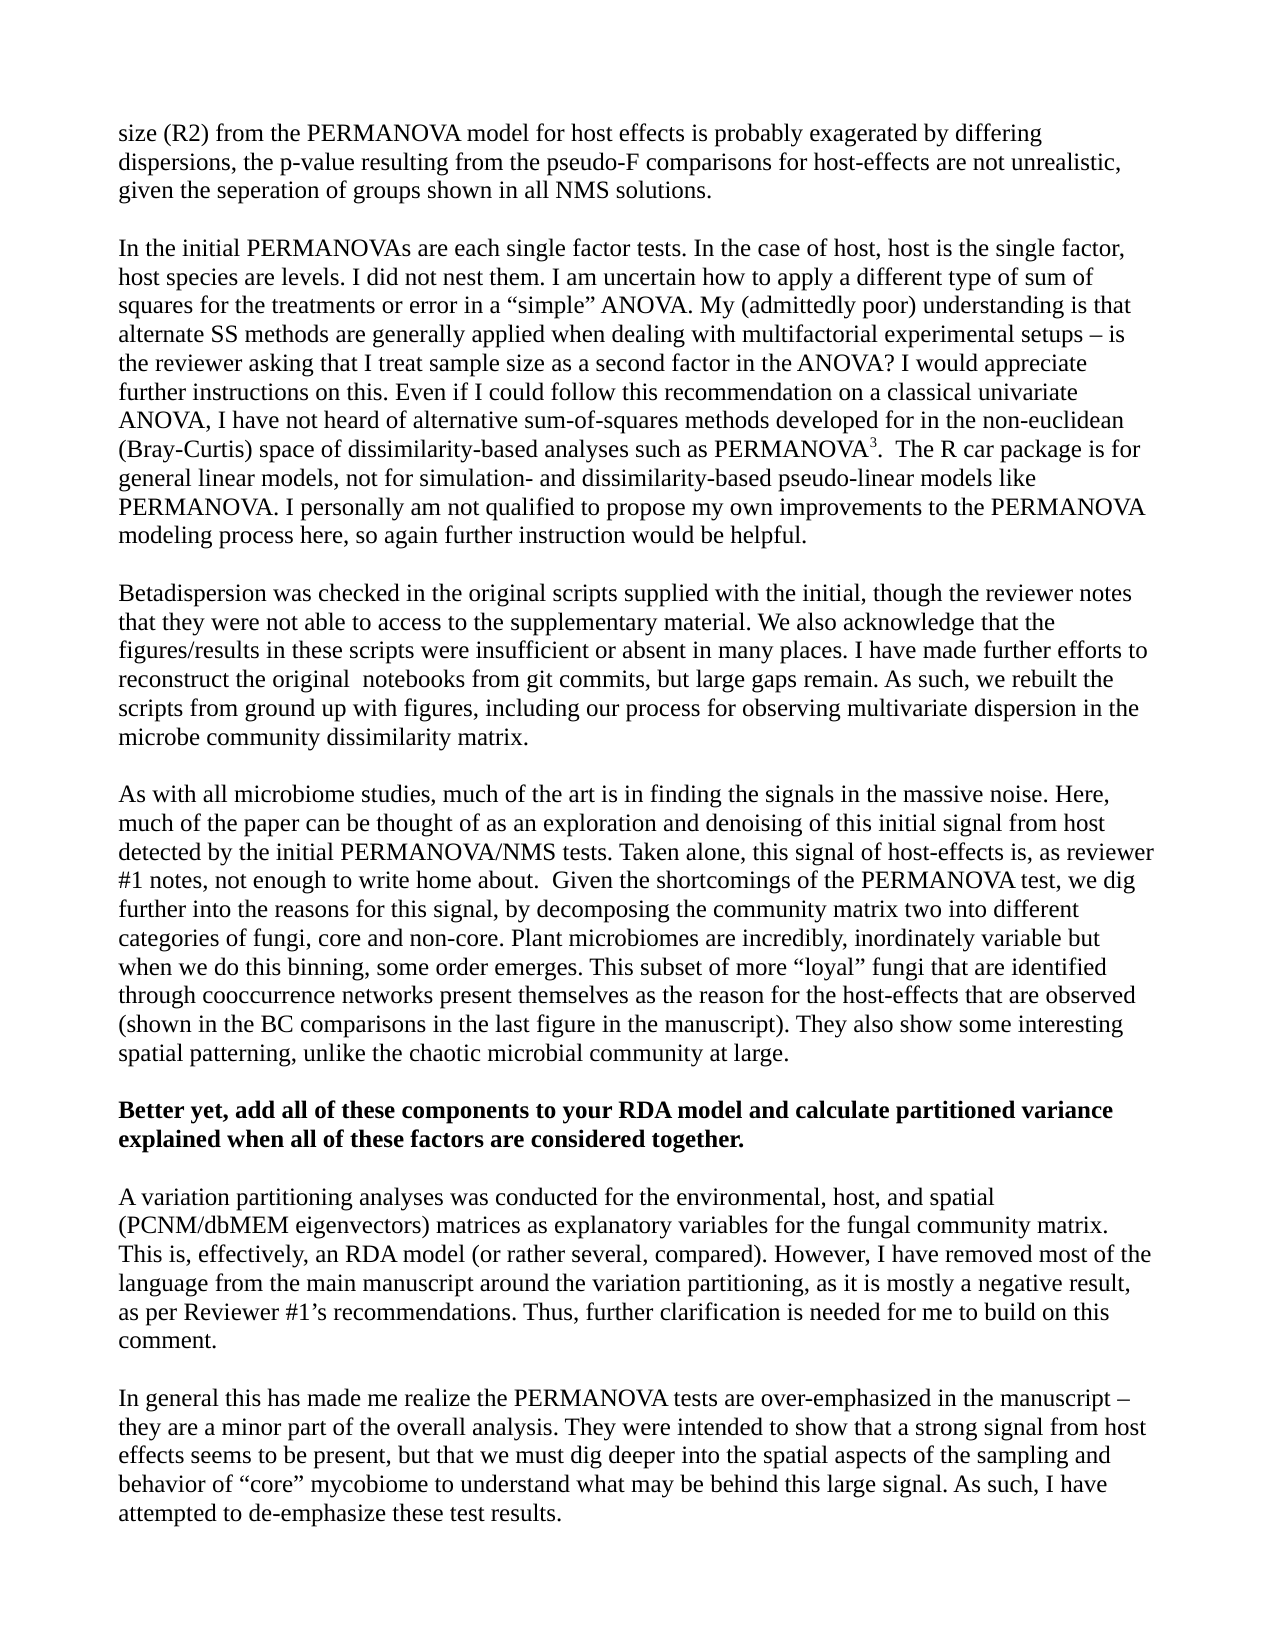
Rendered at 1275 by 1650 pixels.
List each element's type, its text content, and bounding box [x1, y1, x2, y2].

text In general this has made me realize the PERMANOVA tests are over-emphasized in the manuscript – they are a minor part of the overall analysis. They were intended to show that a strong signal from host effects seems to be present, but that we must dig deeper into the spatial aspects of the sampling and behavior of “core” mycobiome to understand what may be behind this large signal. As such, I have attempted to de-emphasize these test results. [118, 1383, 1157, 1527]
text Better yet, add all of these components to your RDA model and calculate partitioned variance explained when all of these factors are considered together. [118, 1096, 1157, 1153]
text size (R2) from the PERMANOVA model for host effects is probably exagerated by differing dispersions, the p-value resulting from the pseudo-F comparisons for host-effects are not unrealistic, given the seperation of groups shown in all NMS solutions. [118, 118, 1157, 204]
text In the initial PERMANOVAs are each single factor tests. In the case of host, host is the single factor, host species are levels. I did not nest them. I am uncertain how to apply a different type of sum of squares for the treatments or error in a “simple” ANOVA. My (admittedly poor) understanding is that alternate SS methods are generally applied when dealing with multifactorial experimental setups – is the reviewer asking that I treat sample size as a second factor in the ANOVA? I would appreciate further instructions on this. Even if I could follow this recommendation on a classical univariate ANOVA, I have not heard of alternative sum-of-squares methods developed for in the non-euclidean (Bray-Curtis) space of dissimilarity-based analyses such as PERMANOVA3. The R car package is for general linear models, not for simulation- and dissimilarity-based pseudo-linear models like PERMANOVA. I personally am not qualified to propose my own improvements to the PERMANOVA modeling process here, so again further instruction would be helpful. [118, 233, 1157, 549]
text A variation partitioning analyses was conducted for the environmental, host, and spatial (PCNM/dbMEM eigenvectors) matrices as explanatory variables for the fungal community matrix. This is, effectively, an RDA model (or rather several, compared). However, I have removed most of the language from the main manuscript around the variation partitioning, as it is mostly a negative result, as per Reviewer #1’s recommendations. Thus, further clarification is needed for me to build on this comment. [118, 1182, 1157, 1354]
text As with all microbiome studies, much of the art is in finding the signals in the massive noise. Here, much of the paper can be thought of as an exploration and denoising of this initial signal from host detected by the initial PERMANOVA/NMS tests. Taken alone, this signal of host-effects is, as reviewer #1 notes, not enough to write home about. Given the shortcomings of the PERMANOVA test, we dig further into the reasons for this signal, by decomposing the community matrix two into different categories of fungi, core and non-core. Plant microbiomes are incredibly, inordinately variable but when we do this binning, some order emerges. This subset of more “loyal” fungi that are identified through cooccurrence networks present themselves as the reason for the host-effects that are observed (shown in the BC comparisons in the last figure in the manuscript). They also show some interesting spatial patterning, unlike the chaotic microbial community at large. [118, 779, 1157, 1067]
text Betadispersion was checked in the original scripts supplied with the initial, though the reviewer notes that they were not able to access to the supplementary material. We also acknowledge that the figures/results in these scripts were insufficient or absent in many places. I have made further efforts to reconstruct the original notebooks from git commits, but large gaps remain. As such, we rebuilt the scripts from ground up with figures, including our process for observing multivariate dispersion in the microbe community dissimilarity matrix. [118, 578, 1157, 751]
